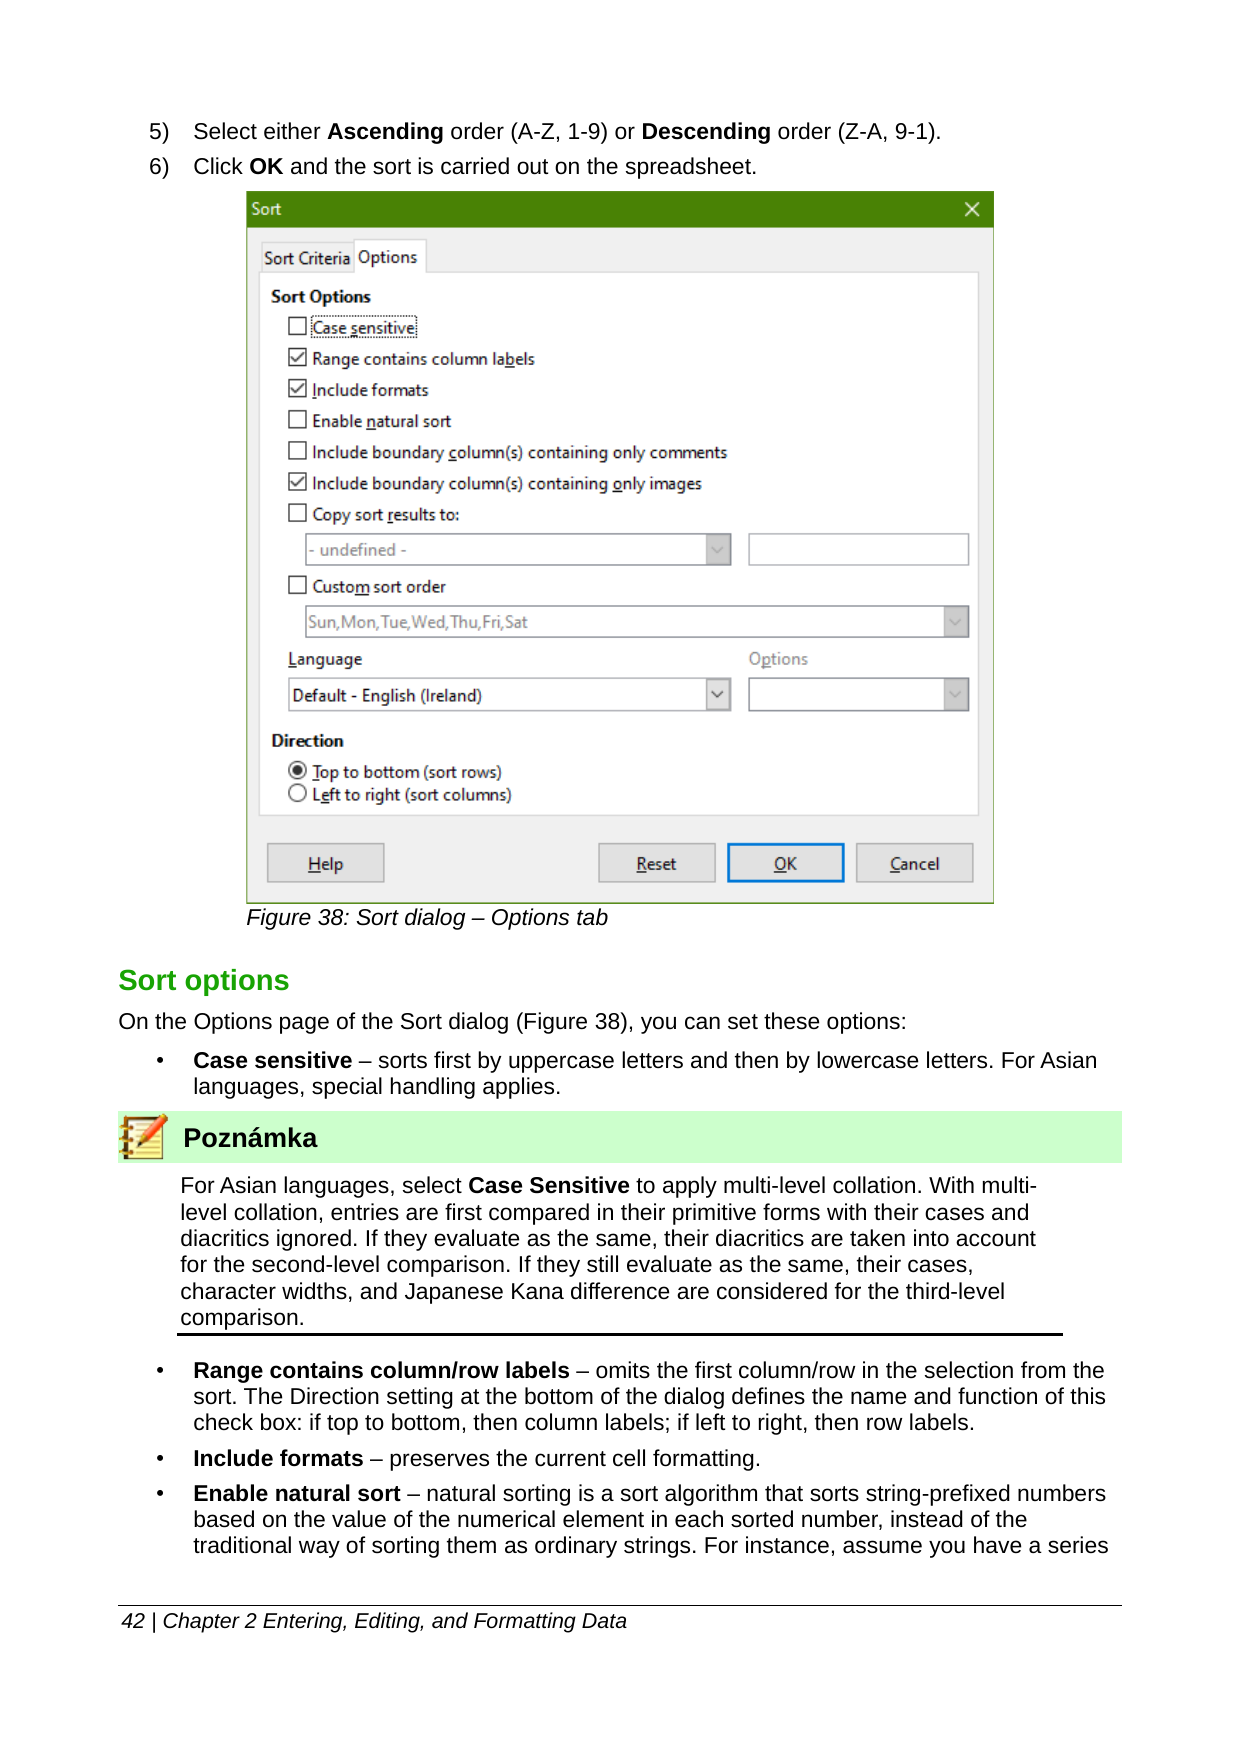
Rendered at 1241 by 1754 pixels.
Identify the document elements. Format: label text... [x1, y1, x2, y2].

list Case sensitive – sorts first by uppercase letters and then by lowercase letters. For Asian languages, special handling applies. [156, 1047, 1122, 1099]
list Enable natural sort – natural sorting is a sort algorithm that sorts string-prefixed numbers based on the value of the numerical element in each sorted number, instead of the traditional way of sorting them as ordinary strings. For instance, assume you have a series [156, 1480, 1122, 1559]
list Range contains column/row labels – omits the first column/row in the selection from the sort. The Direction setting at the bottom of the dialog defines the name and function of this check box: if top to bottom, then column labels; if left to right, then row labels. [156, 1357, 1122, 1436]
subtitle Sort options [118, 963, 1122, 996]
list Click OK and the sort is carried out on the spreadsheet. [169, 153, 1122, 180]
subtitle Poznámka [118, 1111, 1122, 1163]
picture [246, 191, 994, 904]
picture [119, 1112, 170, 1163]
text For Asian languages, select Case Sensitive to apply multi-level collation. With multi-level collation, entries are first compared in their primitive forms with their cases and diacritics ignored. If they evaluate as the same, their diacritics are taken into account for the second-level comparison. If they still evaluate as the same, their cases, character widths, and Japanese Kana difference are considered for the third-level comparison. [177, 1169, 1063, 1333]
list Include formats – preserves the current cell formatting. [156, 1444, 1122, 1471]
text Figure 38: Sort dialog – Options tab [246, 904, 994, 930]
list Select either Ascending order (A-Z, 1-9) or Descending order (Z-A, 9-1). [169, 118, 1122, 144]
text On the Options page of the Sort dialog (Figure 38), you can set these options: [118, 1008, 1122, 1034]
